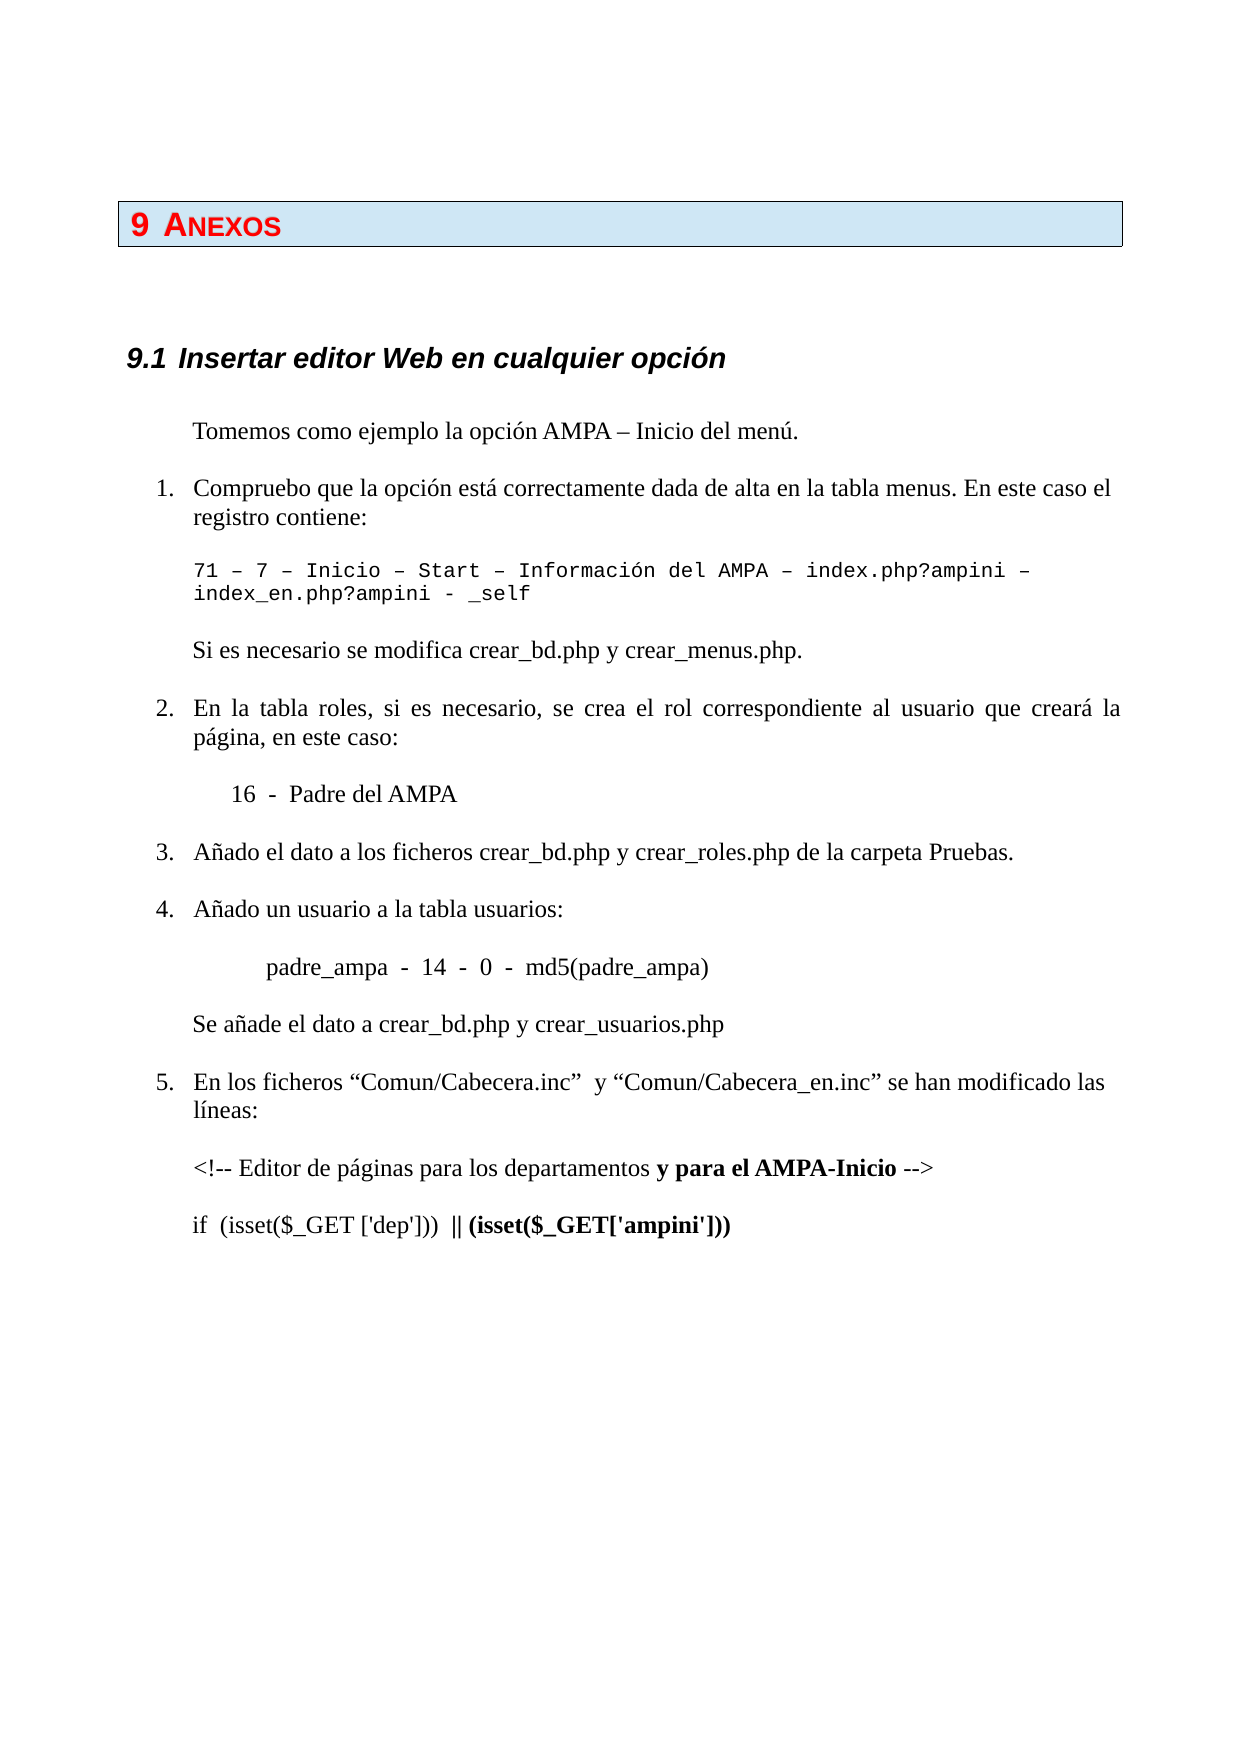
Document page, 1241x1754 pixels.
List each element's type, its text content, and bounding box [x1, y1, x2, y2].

list Compruebo que la opción está correctamente dada de alta en la tabla menus. En este caso el registro contiene: [156, 473, 1122, 531]
text if (isset($_GET ['dep'])) || (isset($_GET['ampini'])) [118, 1211, 1122, 1239]
list En los ficheros “Comun/Cabecera.inc” y “Comun/Cabecera_en.inc” se han modificado las líneas: [156, 1067, 1122, 1124]
subtitle Insertar editor Web en cualquier opción [118, 341, 1122, 374]
text Tomemos como ejemplo la opción AMPA – Inicio del menú. [118, 416, 1122, 444]
list Añado un usuario a la tabla usuarios: [156, 894, 1122, 923]
text Si es necesario se modifica crear_bd.php y crear_menus.php. [118, 636, 1122, 664]
text padre_ampa - 14 - 0 - md5(padre_ampa) [118, 952, 1122, 981]
list 71 – 7 – Inicio – Start – Información del AMPA – index.php?ampini – index_en.php?ampini - _self [156, 559, 1122, 607]
list Añado el dato a los ficheros crear_bd.php y crear_roles.php de la carpeta Pruebas. [156, 837, 1122, 866]
subtitle Anexos [119, 202, 1122, 246]
list <!-- Editor de páginas para los departamentos y para el AMPA-Inicio --> [156, 1153, 1122, 1182]
text Se añade el dato a crear_bd.php y crear_usuarios.php [118, 1009, 1122, 1038]
list En la tabla roles, si es necesario, se crea el rol correspondiente al usuario que creará la página, en este caso: [156, 693, 1122, 751]
list 16 - Padre del AMPA [193, 779, 1122, 808]
